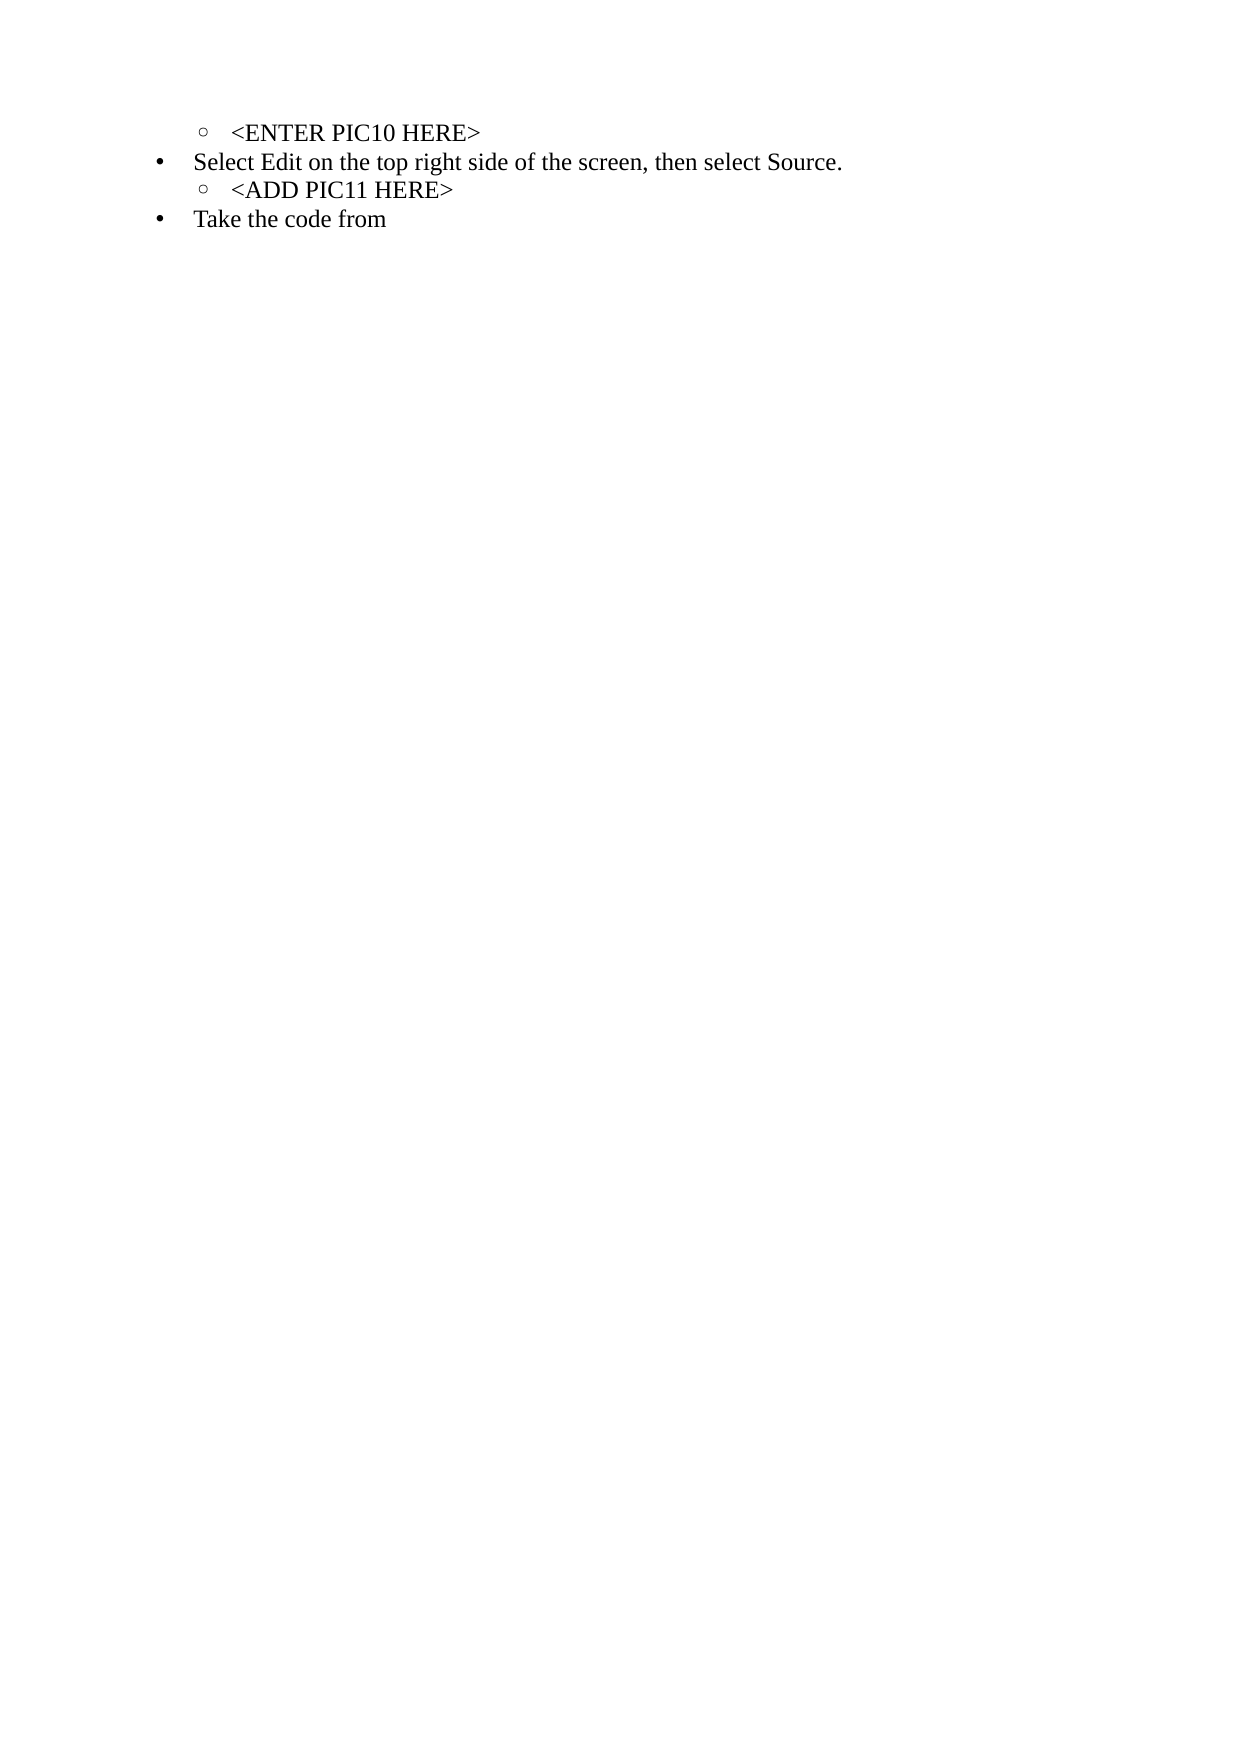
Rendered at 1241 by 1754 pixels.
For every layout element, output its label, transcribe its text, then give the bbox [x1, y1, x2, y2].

list <ADD PIC11 HERE> [193, 176, 1122, 204]
list Select Edit on the top right side of the screen, then select Source. [156, 147, 1122, 176]
list <ENTER PIC10 HERE> [193, 118, 1122, 147]
list Take the code from [156, 204, 1122, 233]
